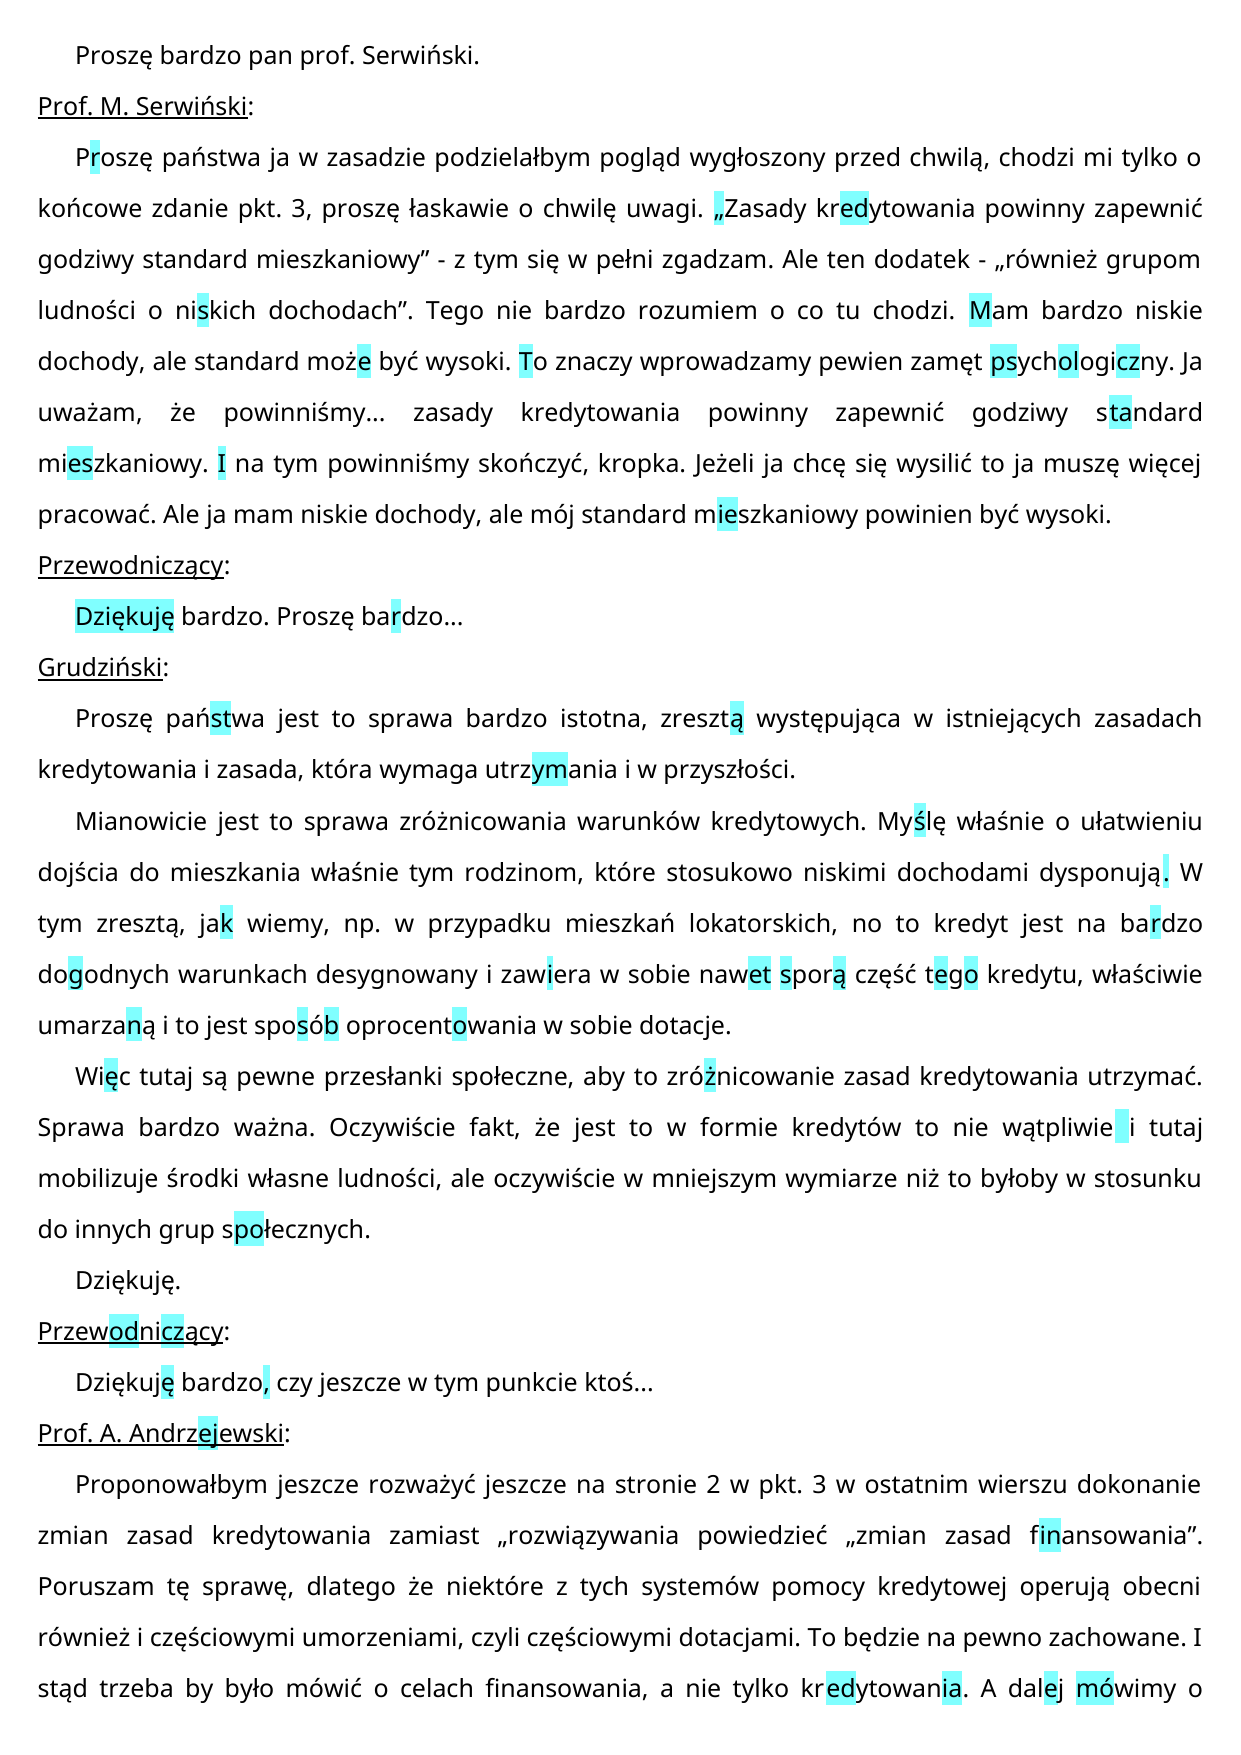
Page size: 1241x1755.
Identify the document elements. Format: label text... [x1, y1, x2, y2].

text Prof. M. Serwiński: [37, 88, 1203, 123]
text Proszę państwa ja w zasadzie podzielałbym pogląd wygłoszony przed chwilą, chodzi mi tylko o końcowe zdanie pkt. 3, proszę łaskawie o chwilę uwagi. „Zasady kredytowania powinny zapewnić godziwy standard mieszkaniowy” - z tym się w pełni zgadzam. Ale ten dodatek - „również grupom ludności o niskich dochodach”. Tego nie bardzo rozumiem o co tu chodzi. Mam bardzo niskie dochody, ale standard może być wysoki. To znaczy wprowadzamy pewien zamęt psychologiczny. Ja uważam, że powinniśmy... zasady kredytowania powinny zapewnić godziwy standard mieszkaniowy. I na tym powinniśmy skończyć, kropka. Jeżeli ja chcę się wysilić to ja muszę więcej pracować. Ale ja mam niskie dochody, ale mój standard mieszkaniowy powinien być wysoki. [37, 139, 1203, 531]
text Dziękuję bardzo. Proszę bardzo... [37, 599, 1203, 633]
text Dziękuję. [37, 1262, 1203, 1297]
text Przewodniczący: [37, 1313, 1203, 1348]
text Proponowałbym jeszcze rozważyć jeszcze na stronie 2 w pkt. 3 w ostatnim wierszu dokonanie zmian zasad kredytowania zamiast „rozwiązywania powiedzieć „zmian zasad finansowania”. Poruszam tę sprawę, dlatego że niektóre z tych systemów pomocy kredytowej operują obecni również i częściowymi umorzeniami, czyli częściowymi dotacjami. To będzie na pewno zachowane. I stąd trzeba by było mówić o celach finansowania, a nie tylko kredytowania. A dalej mówimy o [37, 1467, 1203, 1705]
text Więc tutaj są pewne przesłanki społeczne, aby to zróżnicowanie zasad kredytowania utrzymać. Sprawa bardzo ważna. Oczywiście fakt, że jest to w formie kredytów to nie wątpliwie i tutaj mobilizuje środki własne ludności, ale oczywiście w mniejszym wymiarze niż to byłoby w stosunku do innych grup społecznych. [37, 1058, 1203, 1246]
text Proszę państwa jest to sprawa bardzo istotna, zresztą występująca w istniejących zasadach kredytowania i zasada, która wymaga utrzymania i w przyszłości. [37, 701, 1203, 786]
text Przewodniczący: [37, 548, 1203, 582]
text Grudziński: [37, 650, 1203, 684]
text Prof. A. Andrzejewski: [37, 1416, 1203, 1450]
text Proszę bardzo pan prof. Serwiński. [37, 37, 1203, 72]
text Mianowicie jest to sprawa zróżnicowania warunków kredytowych. Myślę właśnie o ułatwieniu dojścia do mieszkania właśnie tym rodzinom, które stosukowo niskimi dochodami dysponują. W tym zresztą, jak wiemy, np. w przypadku mieszkań lokatorskich, no to kredyt jest na bardzo dogodnych warunkach desygnowany i zawiera w sobie nawet sporą część tego kredytu, właściwie umarzaną i to jest sposób oprocentowania w sobie dotacje. [37, 803, 1203, 1041]
text Dziękuję bardzo, czy jeszcze w tym punkcie ktoś... [37, 1364, 1203, 1399]
